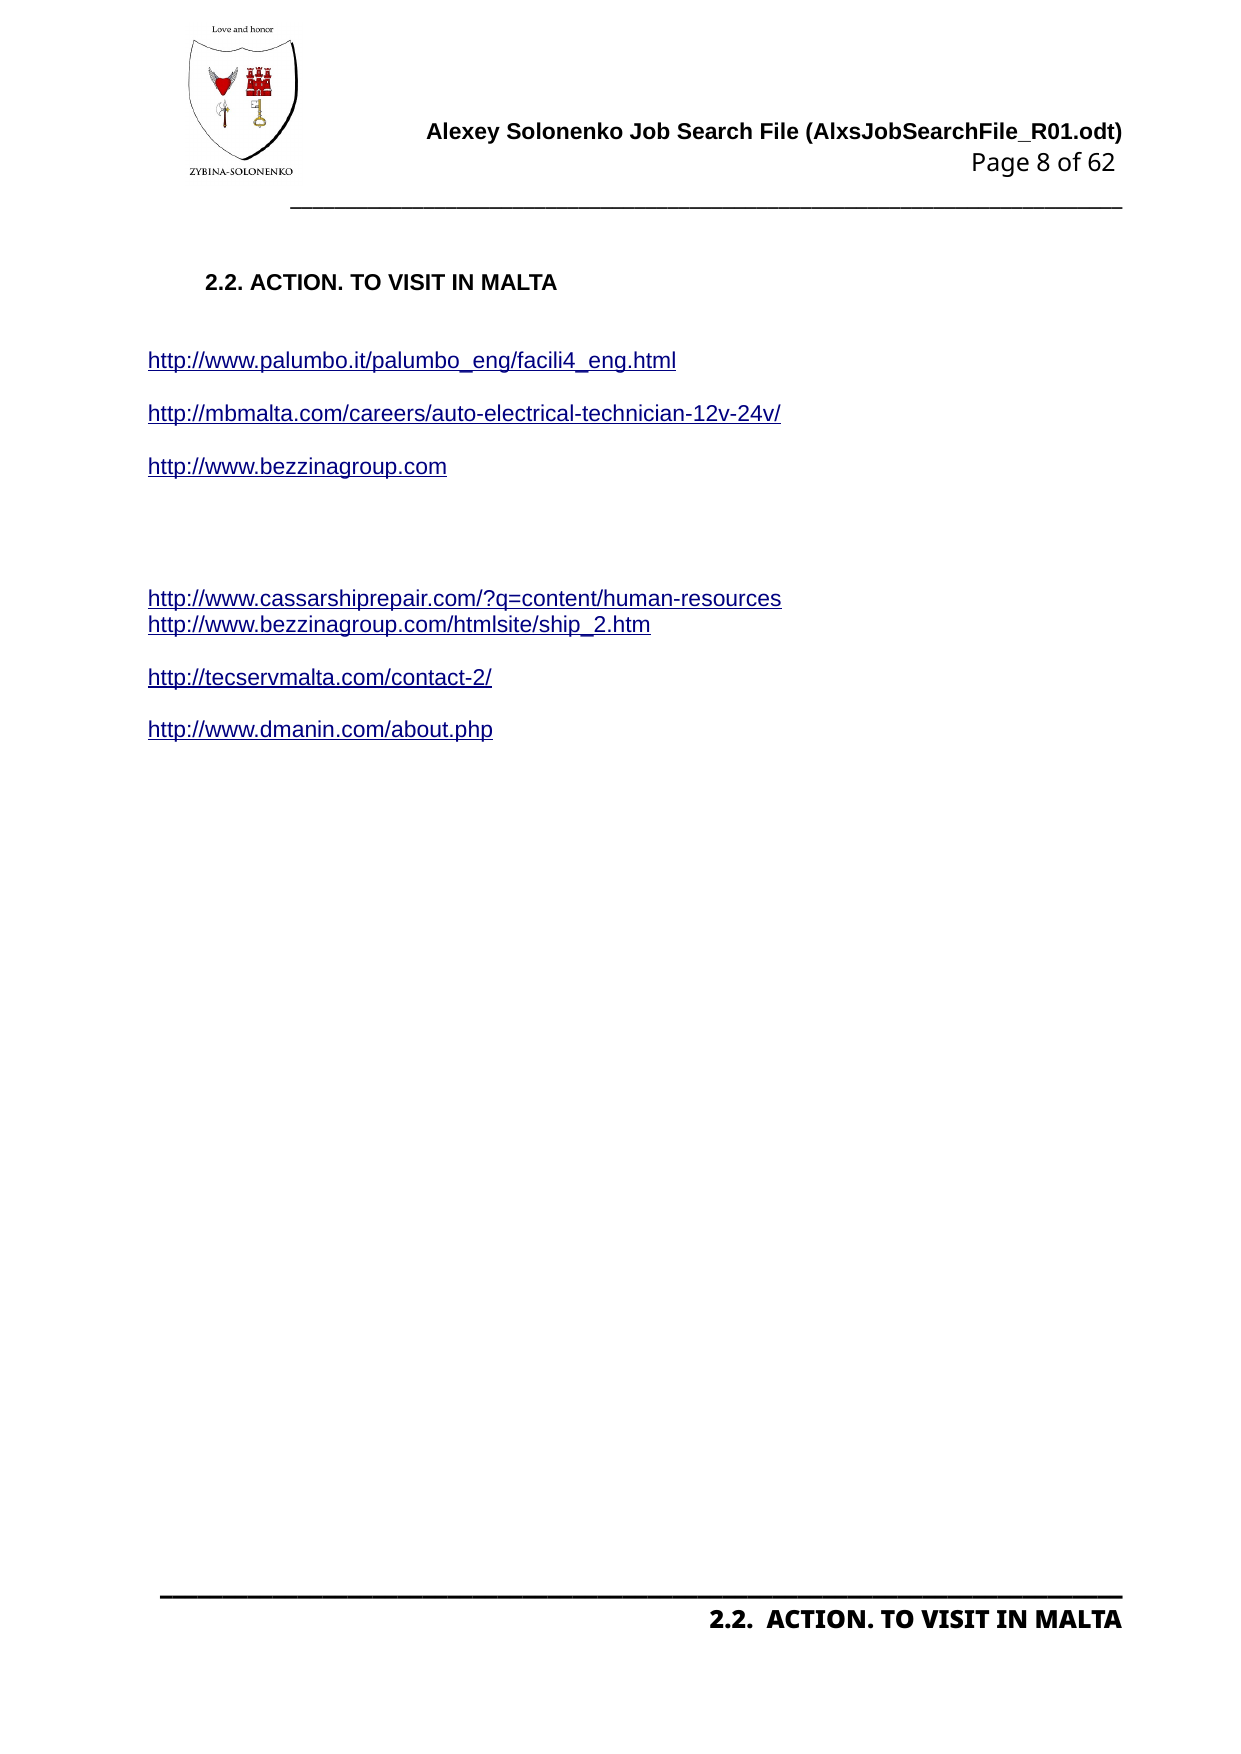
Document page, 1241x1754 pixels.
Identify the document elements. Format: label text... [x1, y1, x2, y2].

picture [185, 22, 303, 186]
text http://www.bezzinagroup.com [148, 453, 1122, 479]
text http://www.dmanin.com/about.php [148, 716, 1122, 743]
text http://www.bezzinagroup.com/htmlsite/ship_2.htm [148, 611, 1122, 637]
text http://mbmalta.com/careers/auto-electrical-technician-12v-24v/ [148, 400, 1122, 427]
text http://www.palumbo.it/palumbo_eng/facili4_eng.html [148, 347, 1122, 374]
text http://tecservmalta.com/contact-2/ [148, 664, 1122, 690]
text http://www.cassarshiprepair.com/?q=content/human-resources [148, 585, 1122, 611]
subtitle ACTION. TO VISIT IN MALTA [148, 268, 1122, 295]
